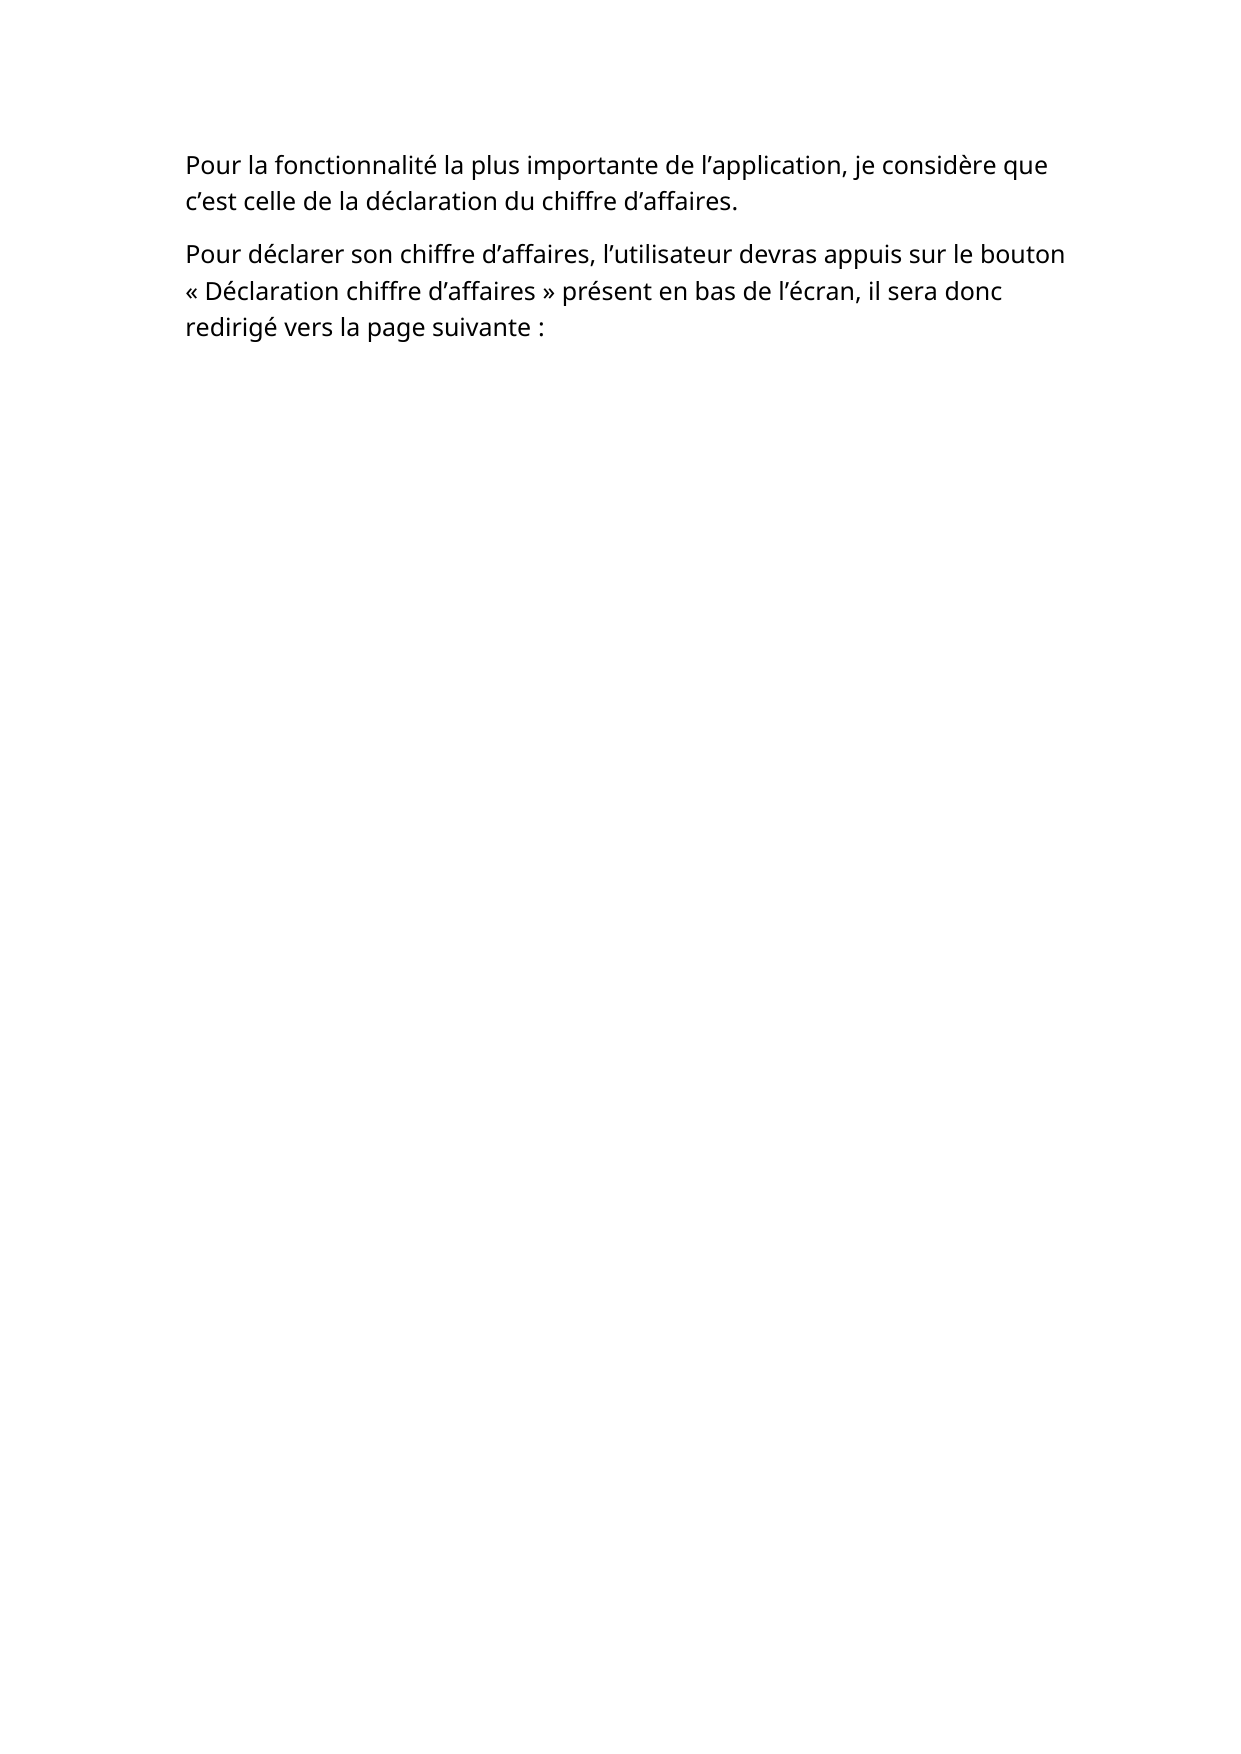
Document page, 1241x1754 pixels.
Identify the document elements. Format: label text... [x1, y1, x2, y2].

text Pour la fonctionnalité la plus importante de l’application, je considère que c’est celle de la déclaration du chiffre d’affaires. [185, 148, 1093, 218]
text Pour déclarer son chiffre d’affaires, l’utilisateur devras appuis sur le bouton « Déclaration chiffre d’affaires » présent en bas de l’écran, il sera donc redirigé vers la page suivante : [185, 237, 1093, 344]
